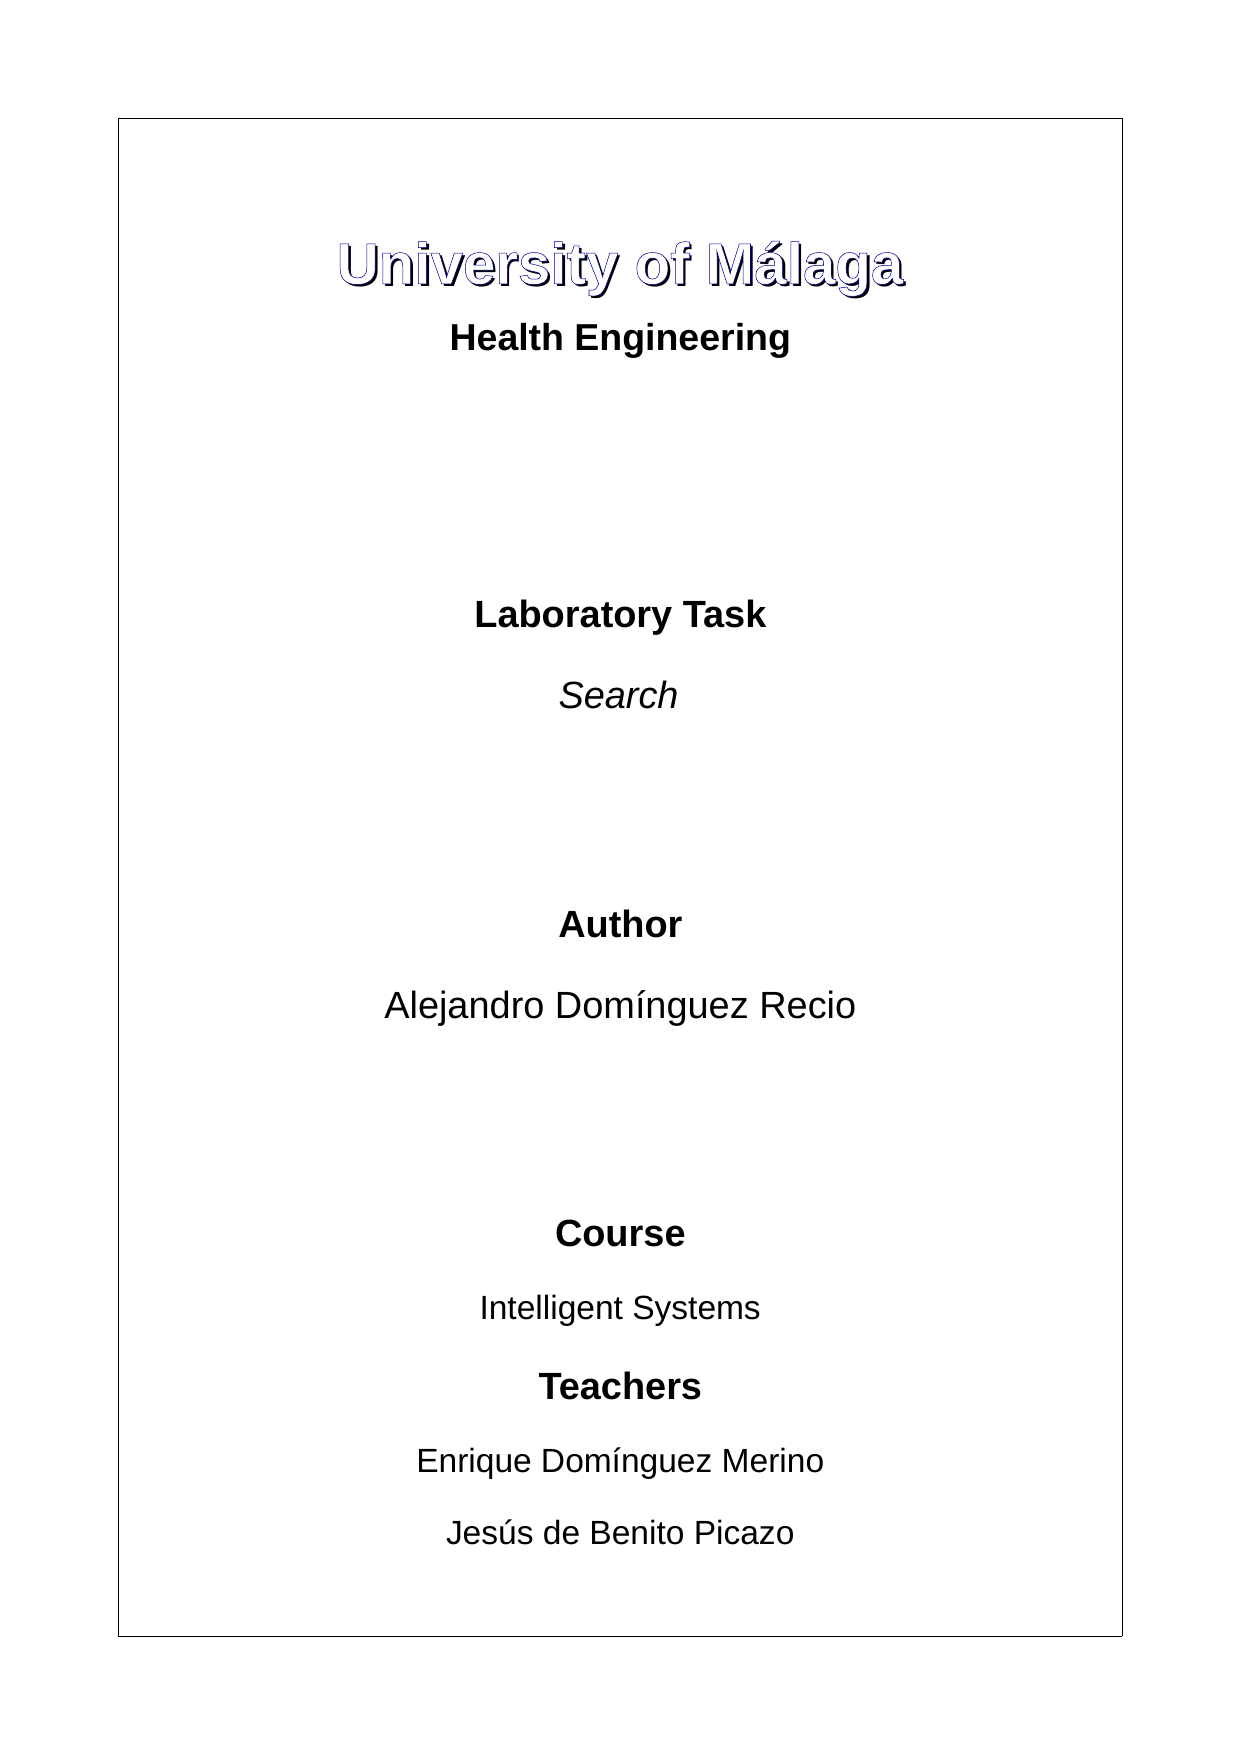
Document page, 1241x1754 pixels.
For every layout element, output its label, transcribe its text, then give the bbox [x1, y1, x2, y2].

subtitle Intelligent Systems [121, 1288, 1119, 1327]
subtitle Teachers [121, 1364, 1119, 1408]
subtitle Search [121, 673, 1119, 717]
subtitle Course [121, 1211, 1119, 1254]
title University of Málaga [121, 229, 1119, 296]
subtitle Alejandro Domínguez Recio [121, 983, 1119, 1026]
subtitle Enrique Domínguez Merino [121, 1441, 1119, 1480]
subtitle Jesús de Benito Picazo [121, 1513, 1119, 1552]
subtitle Laboratory Task [121, 592, 1119, 636]
subtitle Author [121, 901, 1119, 945]
subtitle Health Engineering [121, 315, 1119, 358]
